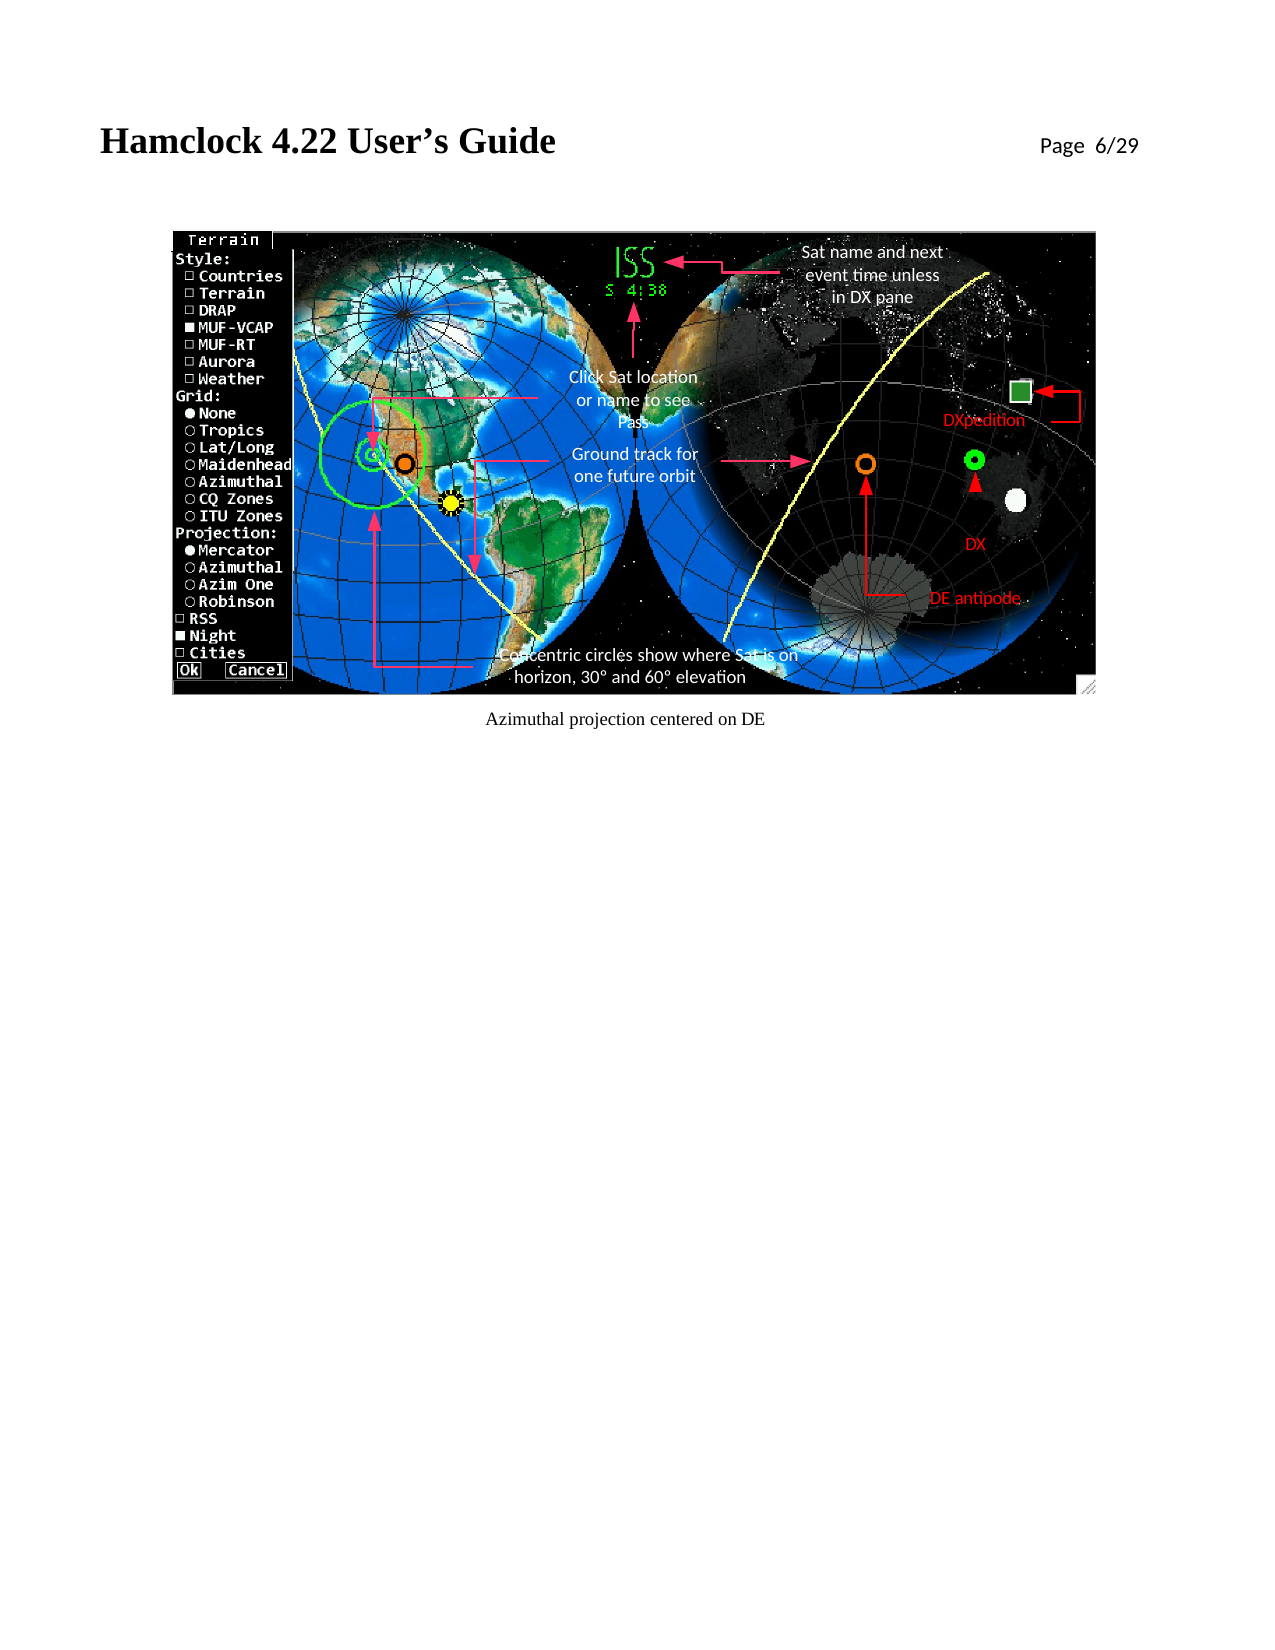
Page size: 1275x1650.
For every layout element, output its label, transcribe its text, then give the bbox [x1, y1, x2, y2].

picture [171, 229, 1096, 695]
text Azimuthal projection centered on DE [238, 695, 1013, 729]
